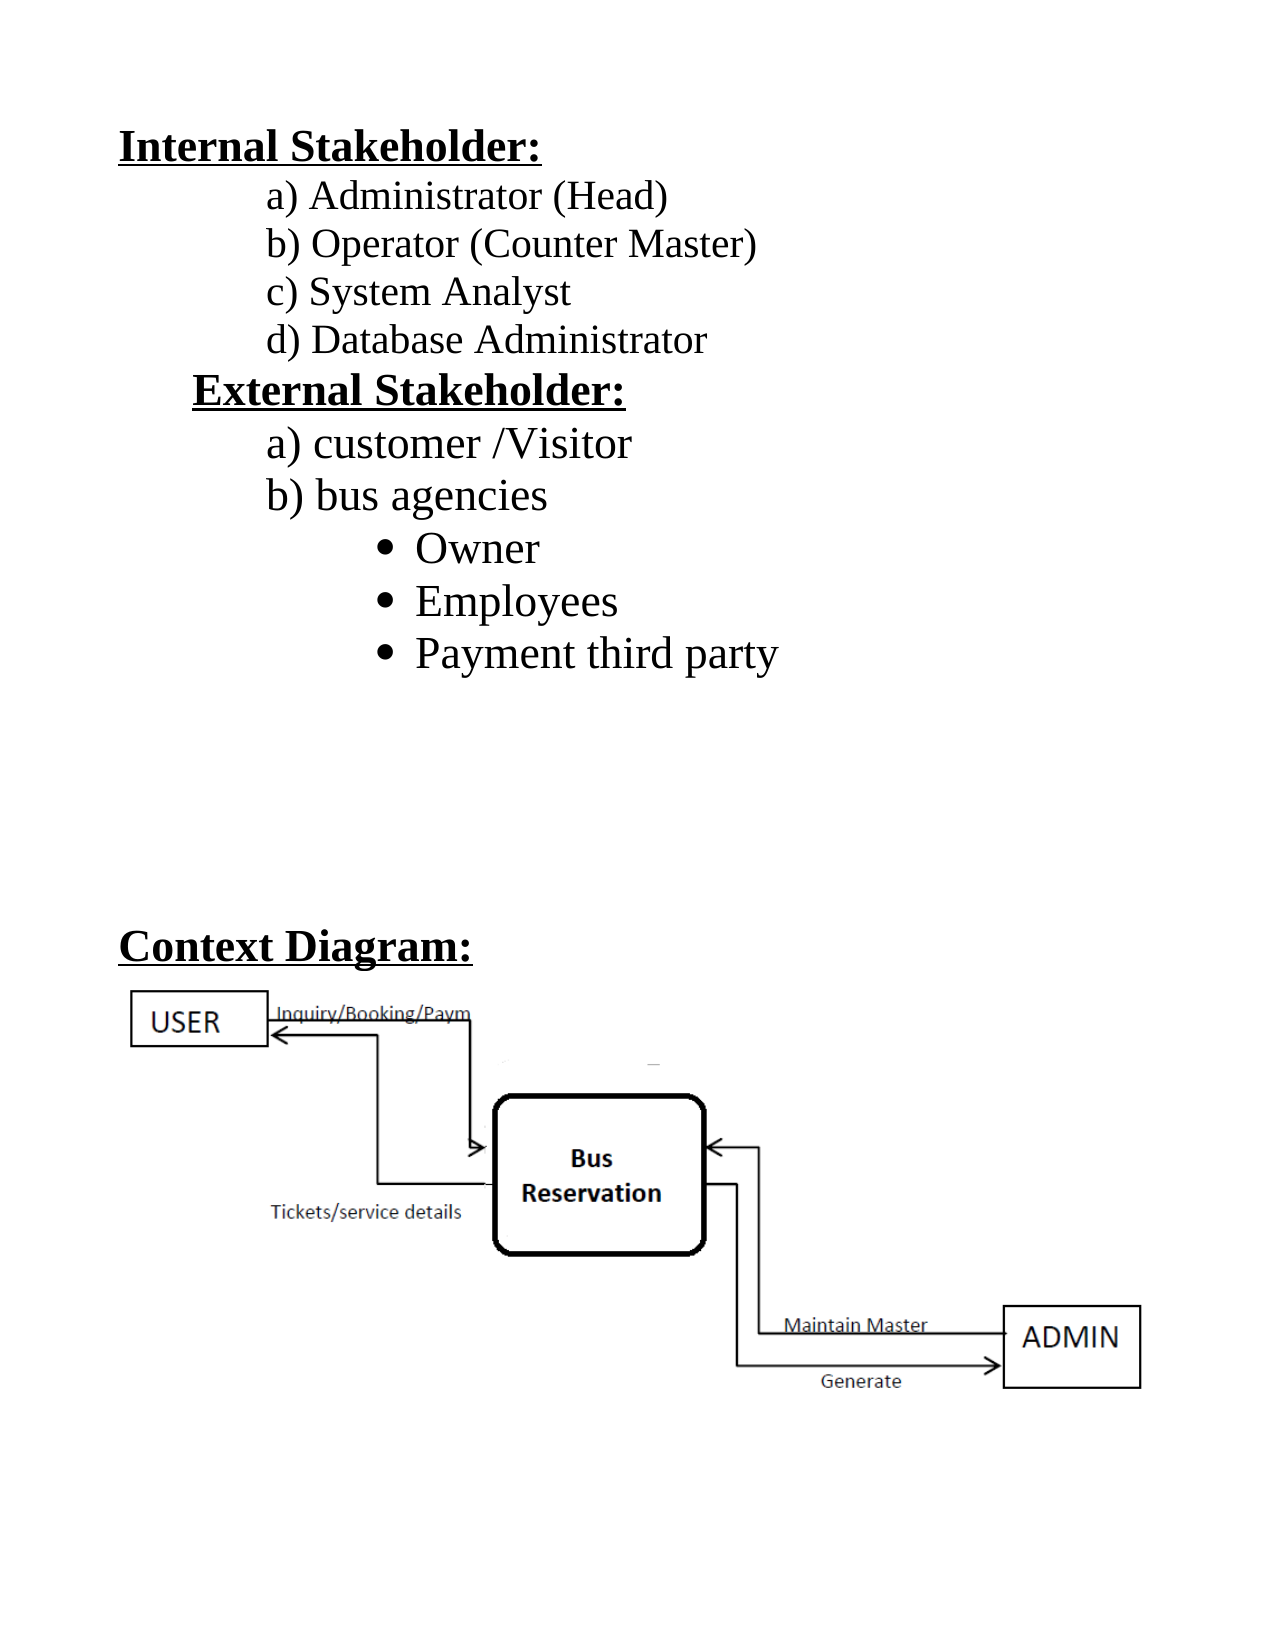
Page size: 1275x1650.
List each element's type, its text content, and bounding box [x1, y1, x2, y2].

text Context Diagram: [118, 918, 1157, 971]
text c) System Analyst [118, 267, 1157, 314]
text b) Operator (Counter Master) [118, 219, 1157, 267]
picture [118, 971, 1157, 1445]
text a) customer /Visitor [118, 415, 1157, 468]
list Employees [377, 573, 1157, 626]
list Payment third party [377, 626, 1157, 679]
text b) bus agencies [118, 468, 1157, 521]
text Internal Stakeholder: [118, 118, 1157, 171]
text d) Database Administrator [118, 314, 1157, 362]
text a) Administrator (Head) [118, 171, 1157, 219]
list Owner [377, 521, 1157, 573]
text External Stakeholder: [118, 362, 1157, 415]
